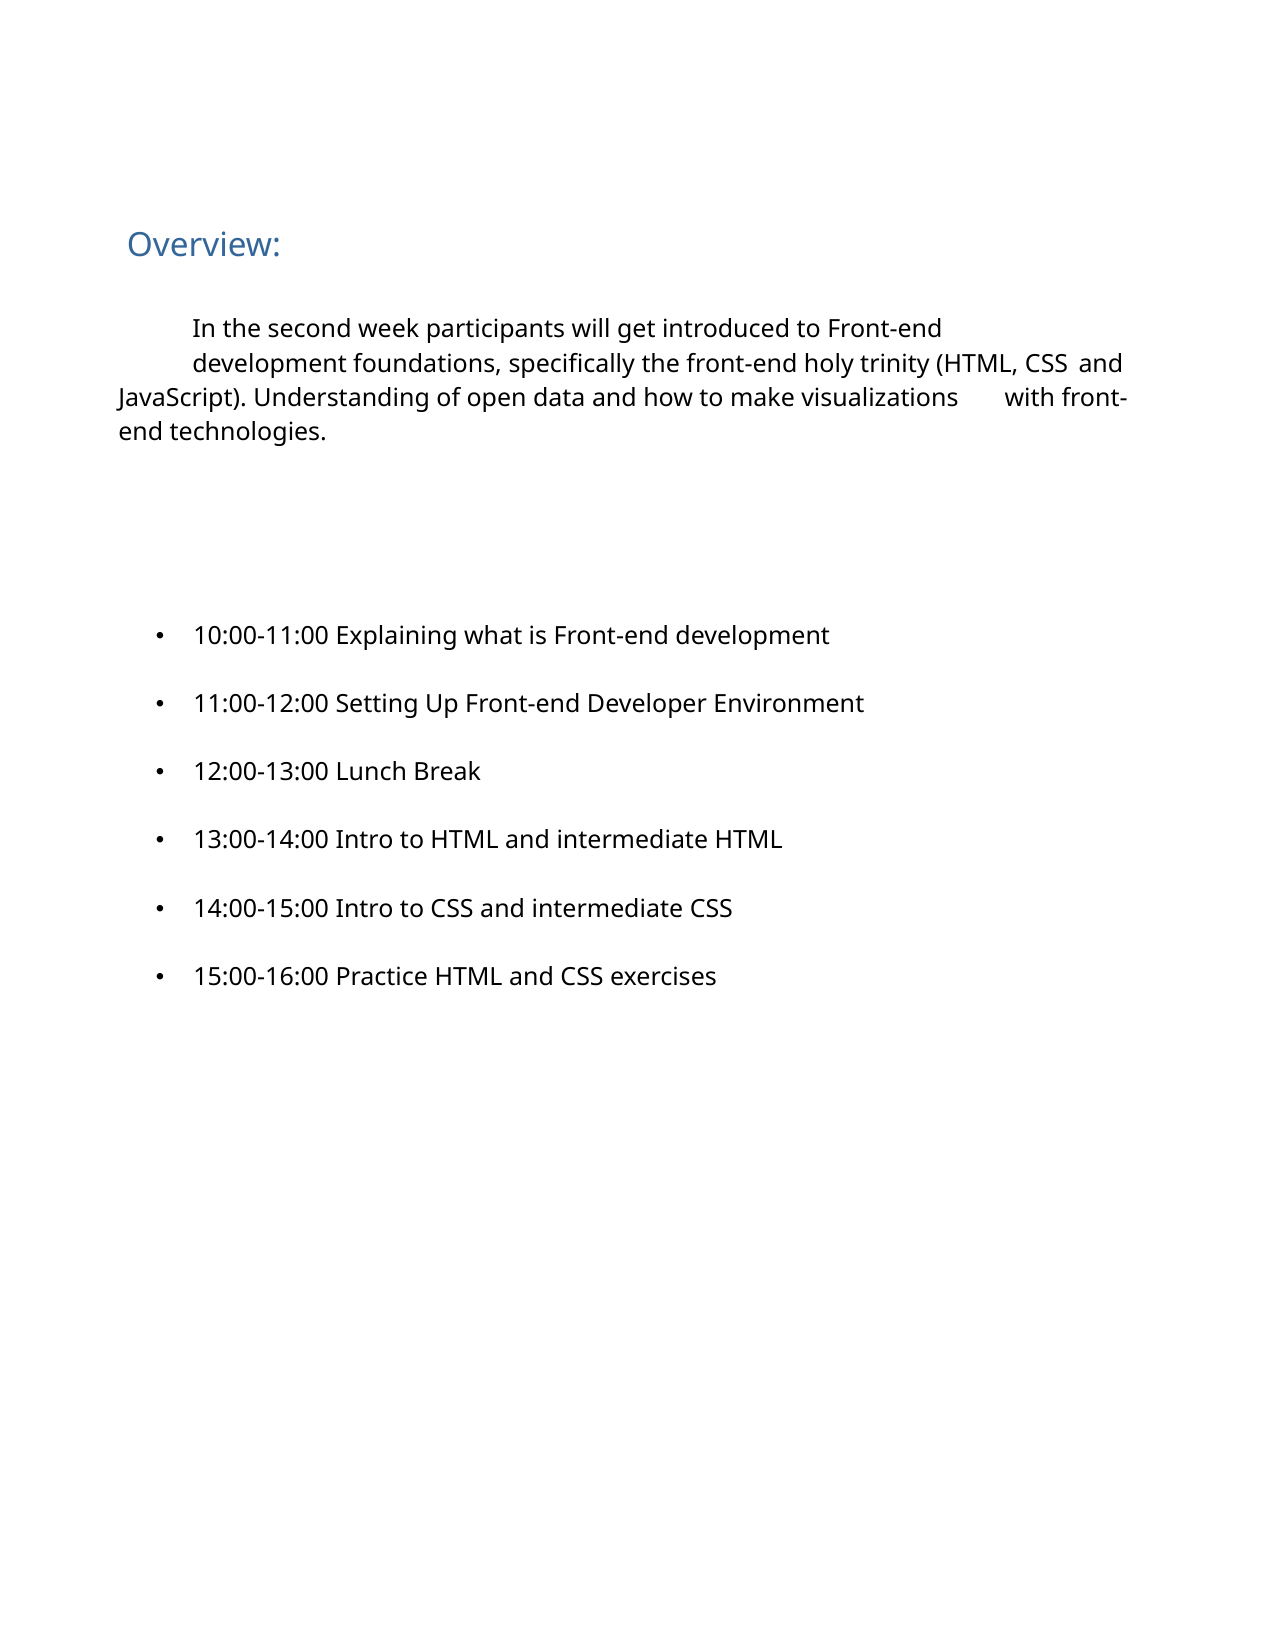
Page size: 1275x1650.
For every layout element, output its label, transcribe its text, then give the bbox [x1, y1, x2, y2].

list 13:00-14:00 Intro to HTML and intermediate HTML [156, 822, 1157, 856]
list 12:00-13:00 Lunch Break [156, 754, 1157, 788]
list 15:00-16:00 Practice HTML and CSS exercises [156, 958, 1157, 992]
list 11:00-12:00 Setting Up Front-end Developer Environment [156, 686, 1157, 720]
text Overview: [118, 220, 1157, 266]
list 10:00-11:00 Explaining what is Front-end development [156, 618, 1157, 652]
list 14:00-15:00 Intro to CSS and intermediate CSS [156, 890, 1157, 924]
text In the second week participants will get introduced to Front-end development foundations, specifically the front-end holy trinity (HTML, CSS and JavaScript). Understanding of open data and how to make visualizations with front-end technologies. [118, 311, 1157, 447]
